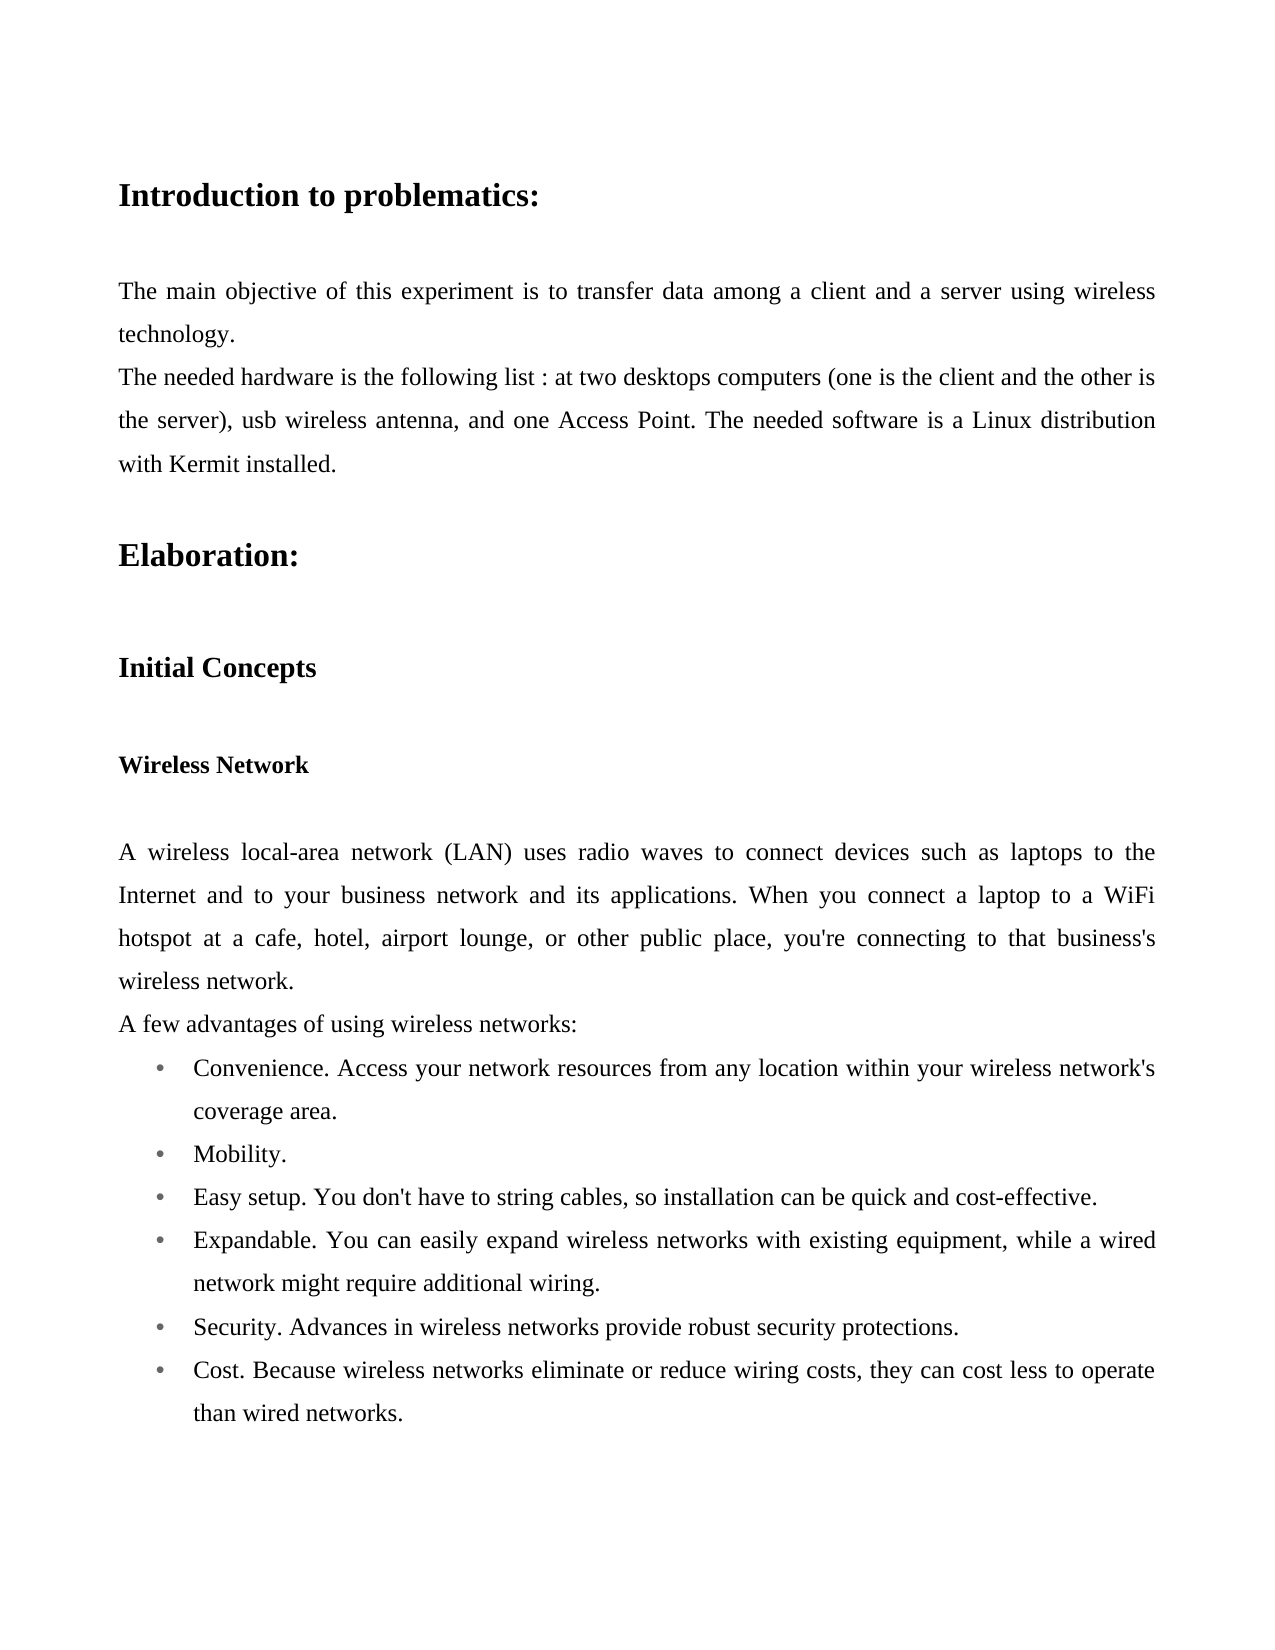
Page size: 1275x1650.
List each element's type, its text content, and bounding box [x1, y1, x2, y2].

text The main objective of this experiment is to transfer data among a client and a server using wireless technology. [118, 276, 1157, 348]
list Mobility. [156, 1139, 1157, 1168]
text Wireless Network [118, 751, 1157, 779]
text The needed hardware is the following list : at two desktops computers (one is the client and the other is the server), usb wireless antenna, and one Access Point. The needed software is a Linux distribution with Kermit installed. [118, 362, 1157, 477]
text A wireless local-area network (LAN) uses radio waves to connect devices such as laptops to the Internet and to your business network and its applications. When you connect a laptop to a WiFi hotspot at a cafe, hotel, airport lounge, or other public place, you're connecting to that business's wireless network. [118, 837, 1157, 995]
list Expandable. You can easily expand wireless networks with existing equipment, while a wired network might require additional wiring. [156, 1225, 1157, 1297]
text Elaboration: [118, 535, 1157, 573]
list Security. Advances in wireless networks provide robust security protections. [156, 1312, 1157, 1341]
list Cost. Because wireless networks eliminate or reduce wiring costs, they can cost less to operate than wired networks. [156, 1355, 1157, 1427]
list Convenience. Access your network resources from any location within your wireless network's coverage area. [156, 1052, 1157, 1124]
text A few advantages of using wireless networks: [118, 1009, 1157, 1038]
list Easy setup. You don't have to string cables, so installation can be quick and cost-effective. [156, 1182, 1157, 1211]
text Initial Concepts [118, 650, 1157, 683]
text Introduction to problematics: [118, 176, 1157, 214]
